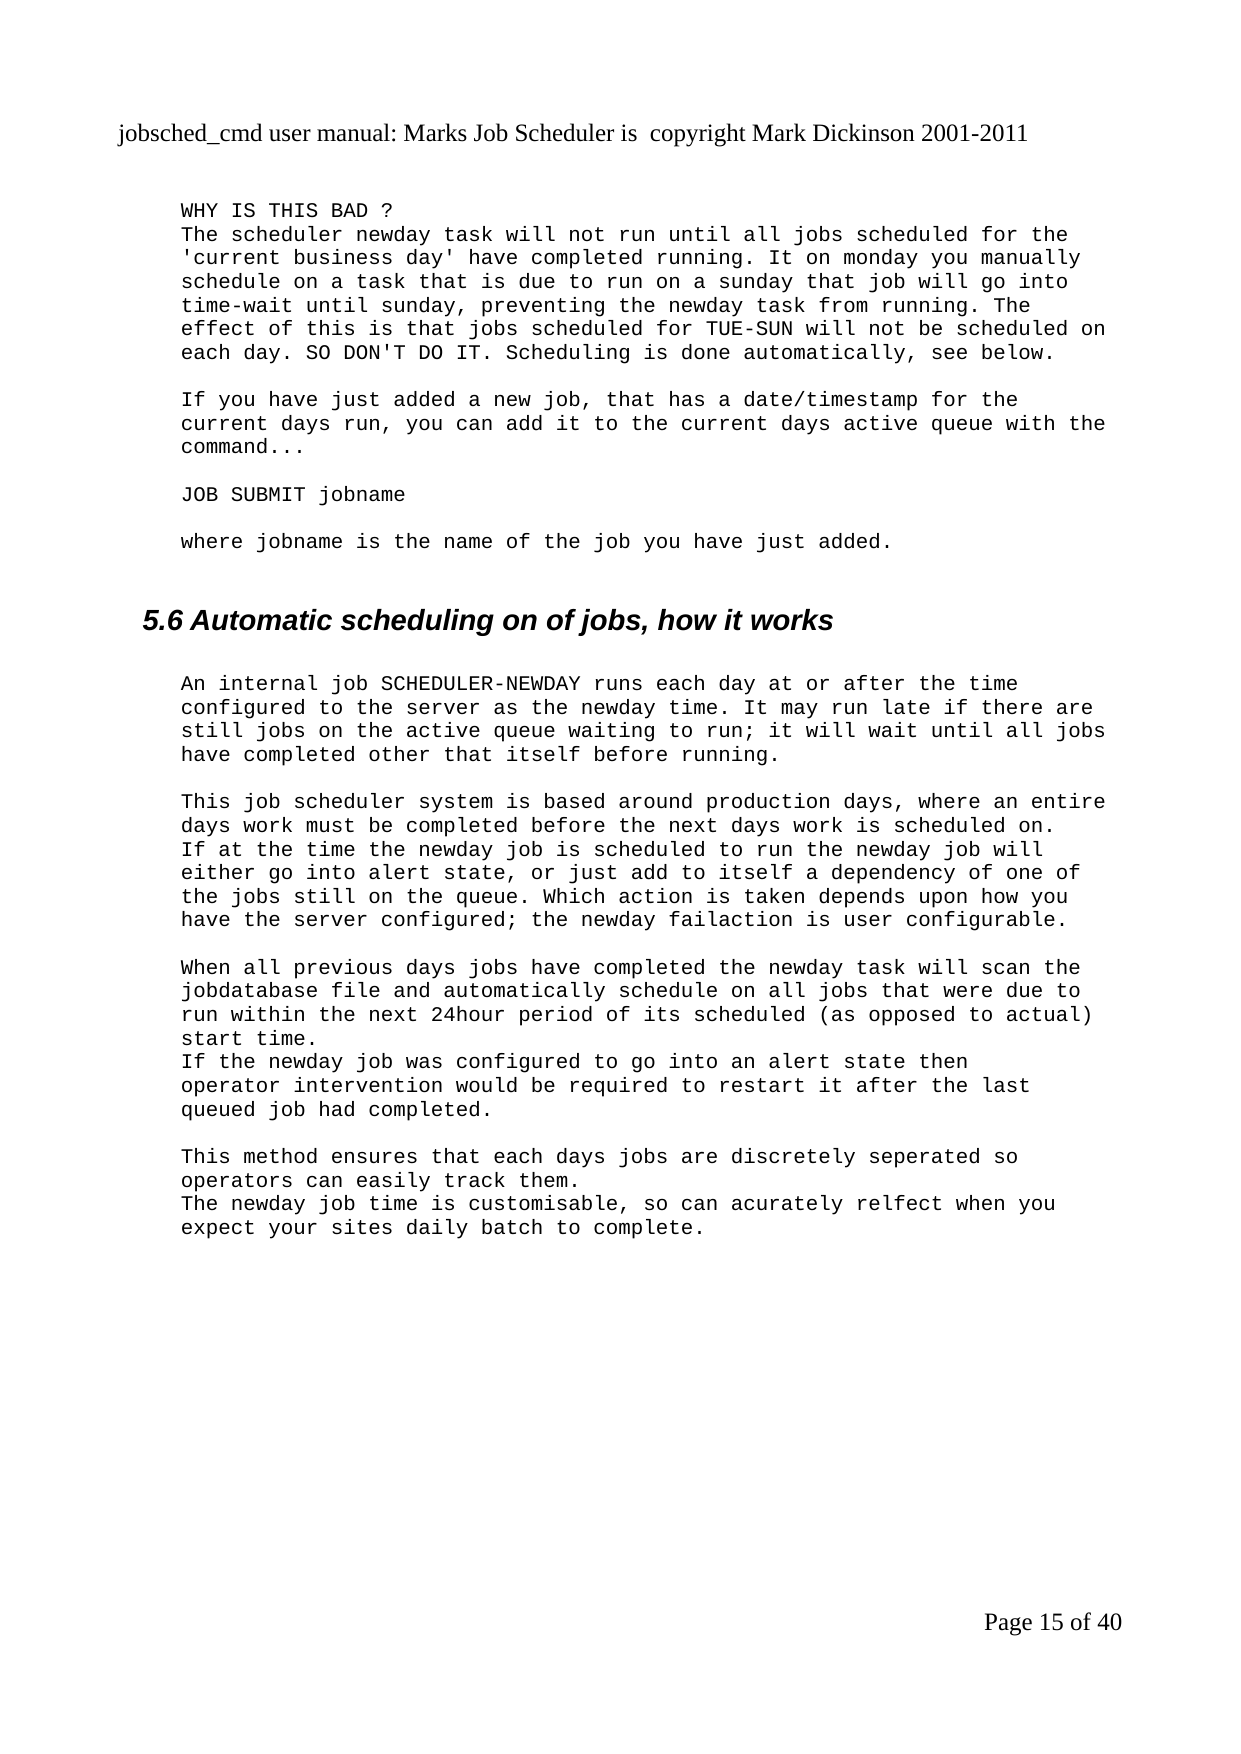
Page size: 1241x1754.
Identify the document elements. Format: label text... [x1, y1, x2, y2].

text configured to the server as the newday time. It may run late if there are [118, 697, 1122, 720]
text This job scheduler system is based around production days, where an entire [118, 791, 1122, 815]
text The newday job time is customisable, so can acurately relfect when you [118, 1193, 1122, 1217]
text command... [118, 436, 1122, 460]
text the jobs still on the queue. Which action is taken depends upon how you [118, 886, 1122, 909]
text time-wait until sunday, preventing the newday task from running. The [118, 294, 1122, 318]
text each day. SO DON'T DO IT. Scheduling is done automatically, see below. [118, 342, 1122, 366]
text have completed other that itself before running. [118, 744, 1122, 768]
text If you have just added a new job, that has a date/timestamp for the [118, 389, 1122, 413]
text 'current business day' have completed running. It on monday you manually [118, 247, 1122, 271]
text WHY IS THIS BAD ? [118, 200, 1122, 224]
text schedule on a task that is due to run on a sunday that job will go into [118, 271, 1122, 294]
text either go into alert state, or just add to itself a dependency of one of [118, 862, 1122, 886]
subtitle 5.6 Automatic scheduling on of jobs, how it works [118, 603, 1122, 637]
text run within the next 24hour period of its scheduled (as opposed to actual) [118, 1004, 1122, 1028]
text When all previous days jobs have completed the newday task will scan the [118, 957, 1122, 980]
text An internal job SCHEDULER-NEWDAY runs each day at or after the time [118, 673, 1122, 697]
text If the newday job was configured to go into an alert state then [118, 1051, 1122, 1075]
text current days run, you can add it to the current days active queue with the [118, 413, 1122, 436]
text The scheduler newday task will not run until all jobs scheduled for the [118, 224, 1122, 247]
text If at the time the newday job is scheduled to run the newday job will [118, 838, 1122, 862]
text still jobs on the active queue waiting to run; it will wait until all jobs [118, 720, 1122, 744]
text operator intervention would be required to restart it after the last [118, 1075, 1122, 1099]
text jobdatabase file and automatically schedule on all jobs that were due to [118, 980, 1122, 1004]
text This method ensures that each days jobs are discretely seperated so [118, 1146, 1122, 1169]
text start time. [118, 1028, 1122, 1051]
text queued job had completed. [118, 1099, 1122, 1122]
text days work must be completed before the next days work is scheduled on. [118, 815, 1122, 838]
text expect your sites daily batch to complete. [118, 1217, 1122, 1241]
text effect of this is that jobs scheduled for TUE-SUN will not be scheduled on [118, 318, 1122, 342]
text JOB SUBMIT jobname [118, 484, 1122, 507]
text where jobname is the name of the job you have just added. [118, 531, 1122, 555]
text have the server configured; the newday failaction is user configurable. [118, 909, 1122, 933]
text operators can easily track them. [118, 1169, 1122, 1193]
